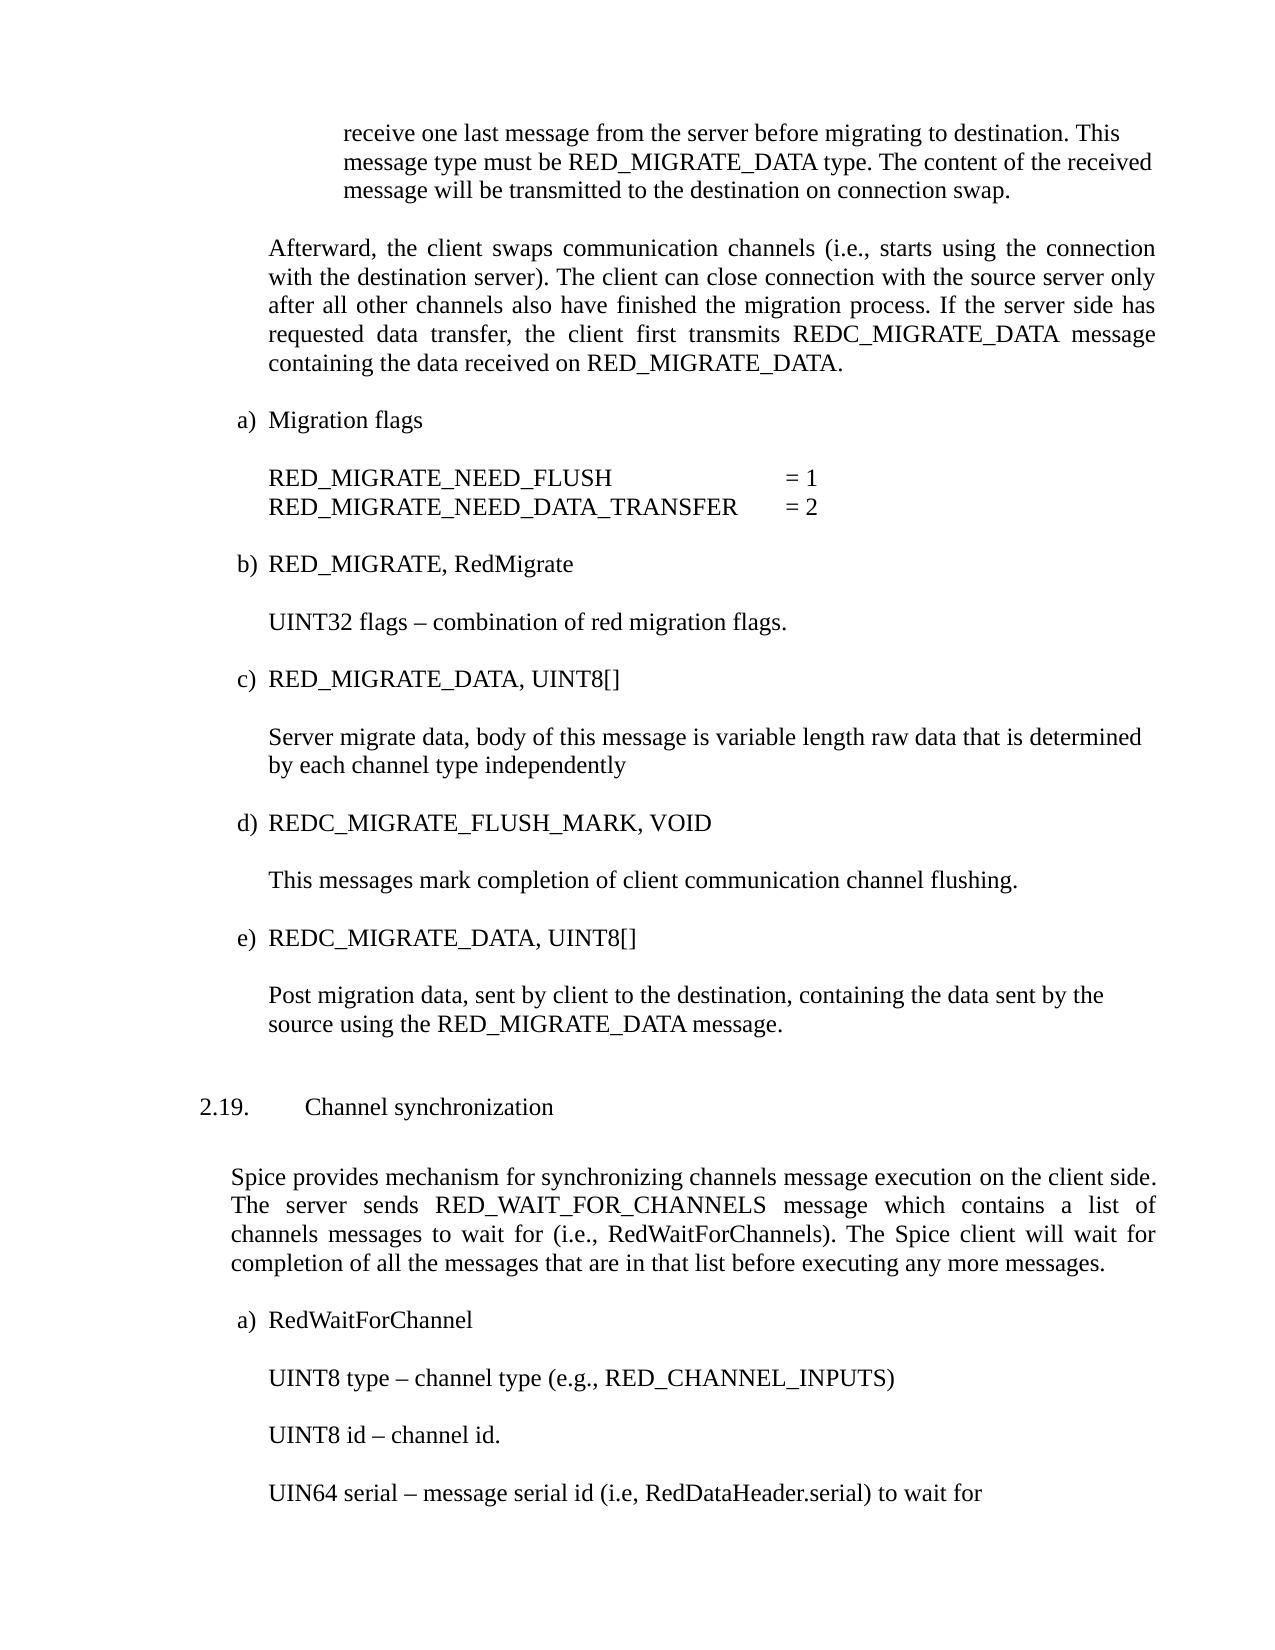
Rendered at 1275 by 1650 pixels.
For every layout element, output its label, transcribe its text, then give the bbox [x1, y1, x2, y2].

list UIN64 serial – message serial id (i.e, RedDataHeader.serial) to wait for [231, 1478, 1157, 1507]
list UINT8 type – channel type (e.g., RED_CHANNEL_INPUTS) [231, 1363, 1157, 1392]
list REDC_MIGRATE_FLUSH_MARK, VOID [231, 808, 1157, 837]
list RED_MIGRATE_DATA, UINT8[] [231, 664, 1157, 693]
list RedWaitForChannel [231, 1306, 1157, 1334]
list REDC_MIGRATE_DATA, UINT8[] [231, 923, 1157, 952]
subtitle Channel synchronization [193, 1092, 1157, 1121]
list RED_MIGRATE, RedMigrate [231, 549, 1157, 578]
list Spice provides mechanism for synchronizing channels message execution on the client side. The server sends RED_WAIT_FOR_CHANNELS message which contains a list of channels messages to wait for (i.e., RedWaitForChannels). The Spice client will wait for completion of all the messages that are in that list before executing any more messages. [193, 1162, 1157, 1277]
list RED_MIGRATE_NEED_FLUSH = 1 [231, 463, 1157, 492]
list Afterward, the client swaps communication channels (i.e., starts using the connection with the destination server). The client can close connection with the source server only after all other channels also have finished the migration process. If the server side has requested data transfer, the client first transmits REDC_MIGRATE_DATA message containing the data received on RED_MIGRATE_DATA. [231, 233, 1157, 377]
list Migration flags [231, 406, 1157, 434]
list receive one last message from the server before migrating to destination. This message type must be RED_MIGRATE_DATA type. The content of the received message will be transmitted to the destination on connection swap. [306, 118, 1157, 204]
list This messages mark completion of client communication channel flushing. [231, 866, 1157, 894]
list Server migrate data, body of this message is variable length raw data that is determined by each channel type independently [231, 722, 1157, 779]
list UINT32 flags – combination of red migration flags. [231, 607, 1157, 636]
list UINT8 id – channel id. [231, 1421, 1157, 1449]
list RED_MIGRATE_NEED_DATA_TRANSFER = 2 [231, 492, 1157, 521]
list Post migration data, sent by client to the destination, containing the data sent by the source using the RED_MIGRATE_DATA message. [231, 981, 1157, 1038]
